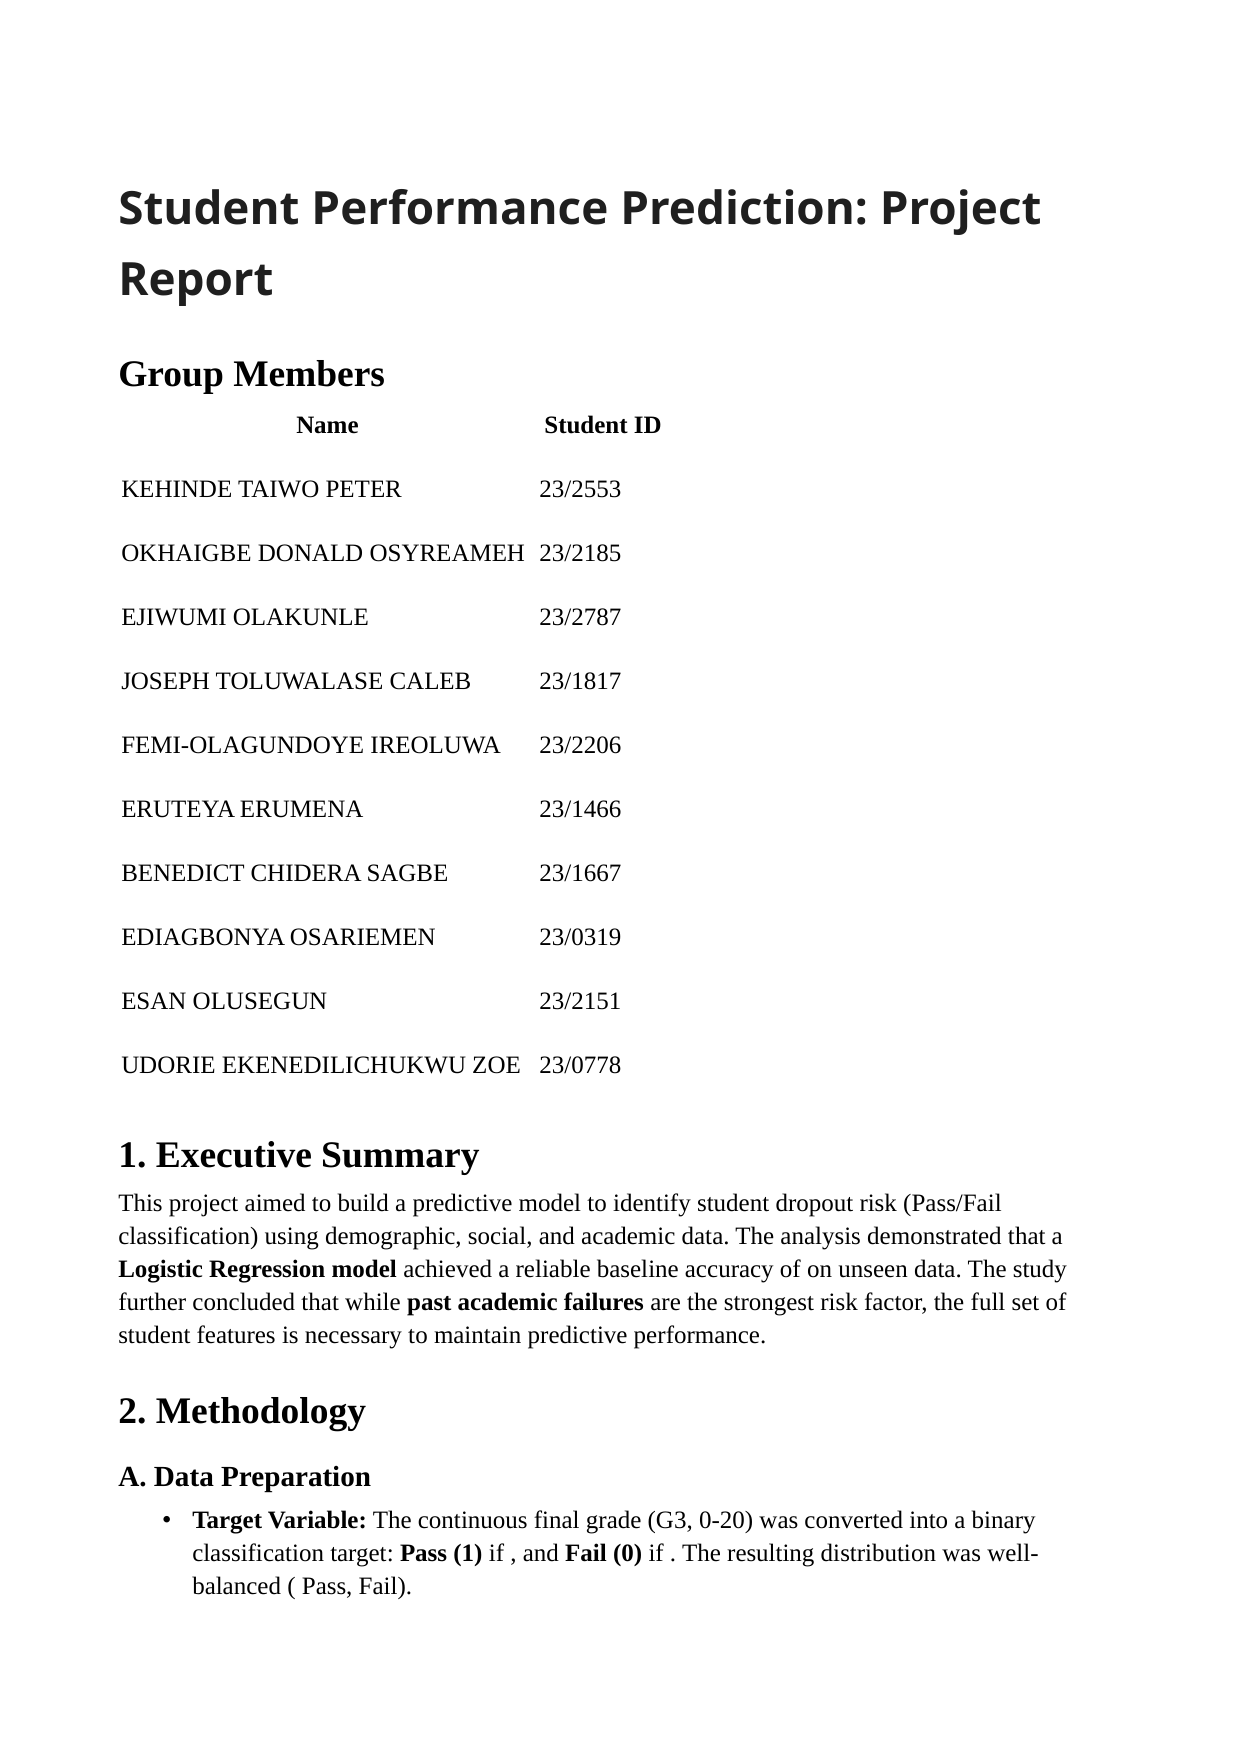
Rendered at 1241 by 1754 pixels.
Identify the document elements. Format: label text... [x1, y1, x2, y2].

subtitle Group Members [118, 351, 1122, 394]
table_cell OKHAIGBE DONALD OSYREAMEH [118, 535, 536, 599]
table_cell ERUTEYA ERUMENA [118, 791, 536, 855]
table_cell EJIWUMI OLAKUNLE [118, 599, 536, 663]
table_cell JOSEPH TOLUWALASE CALEB [118, 663, 536, 727]
list Target Variable: The continuous final grade (G3, 0-20) was converted into a binary classification target: Pass (1) if , and Fail (0) if . The resulting distribution was well-balanced ( Pass, Fail). [162, 1505, 1122, 1599]
text This project aimed to build a predictive model to identify student dropout risk (Pass/Fail classification) using demographic, social, and academic data. The analysis demonstrated that a Logistic Regression model achieved a reliable baseline accuracy of on unseen data. The study further concluded that while past academic failures are the strongest risk factor, the full set of student features is necessary to maintain predictive performance. [118, 1188, 1122, 1349]
subtitle A. Data Preparation [118, 1459, 1122, 1492]
table_cell ESAN OLUSEGUN [118, 984, 536, 1047]
table_cell EDIAGBONYA OSARIEMEN [118, 919, 536, 983]
table_cell 23/0319 [536, 919, 669, 983]
table_cell 23/2206 [536, 727, 669, 791]
table_cell 23/2151 [536, 984, 669, 1047]
subtitle 2. Methodology [118, 1388, 1122, 1432]
subtitle 1. Executive Summary [118, 1132, 1122, 1176]
table_cell 23/2185 [536, 535, 669, 599]
table_cell 23/1466 [536, 791, 669, 855]
table_cell KEHINDE TAIWO PETER [118, 471, 536, 535]
table_cell BENEDICT CHIDERA SAGBE [118, 855, 536, 919]
table_cell UDORIE EKENEDILICHUKWU ZOE [118, 1048, 536, 1112]
table_cell FEMI-OLAGUNDOYE IREOLUWA [118, 727, 536, 791]
table_cell 23/2787 [536, 599, 669, 663]
table_cell 23/1817 [536, 663, 669, 727]
table_cell 23/0778 [536, 1048, 669, 1112]
table_header Name [118, 407, 536, 471]
table_cell 23/2553 [536, 471, 669, 535]
table_header Student ID [536, 407, 669, 471]
table_cell 23/1667 [536, 855, 669, 919]
subtitle Student Performance Prediction: Project Report [118, 176, 1122, 309]
